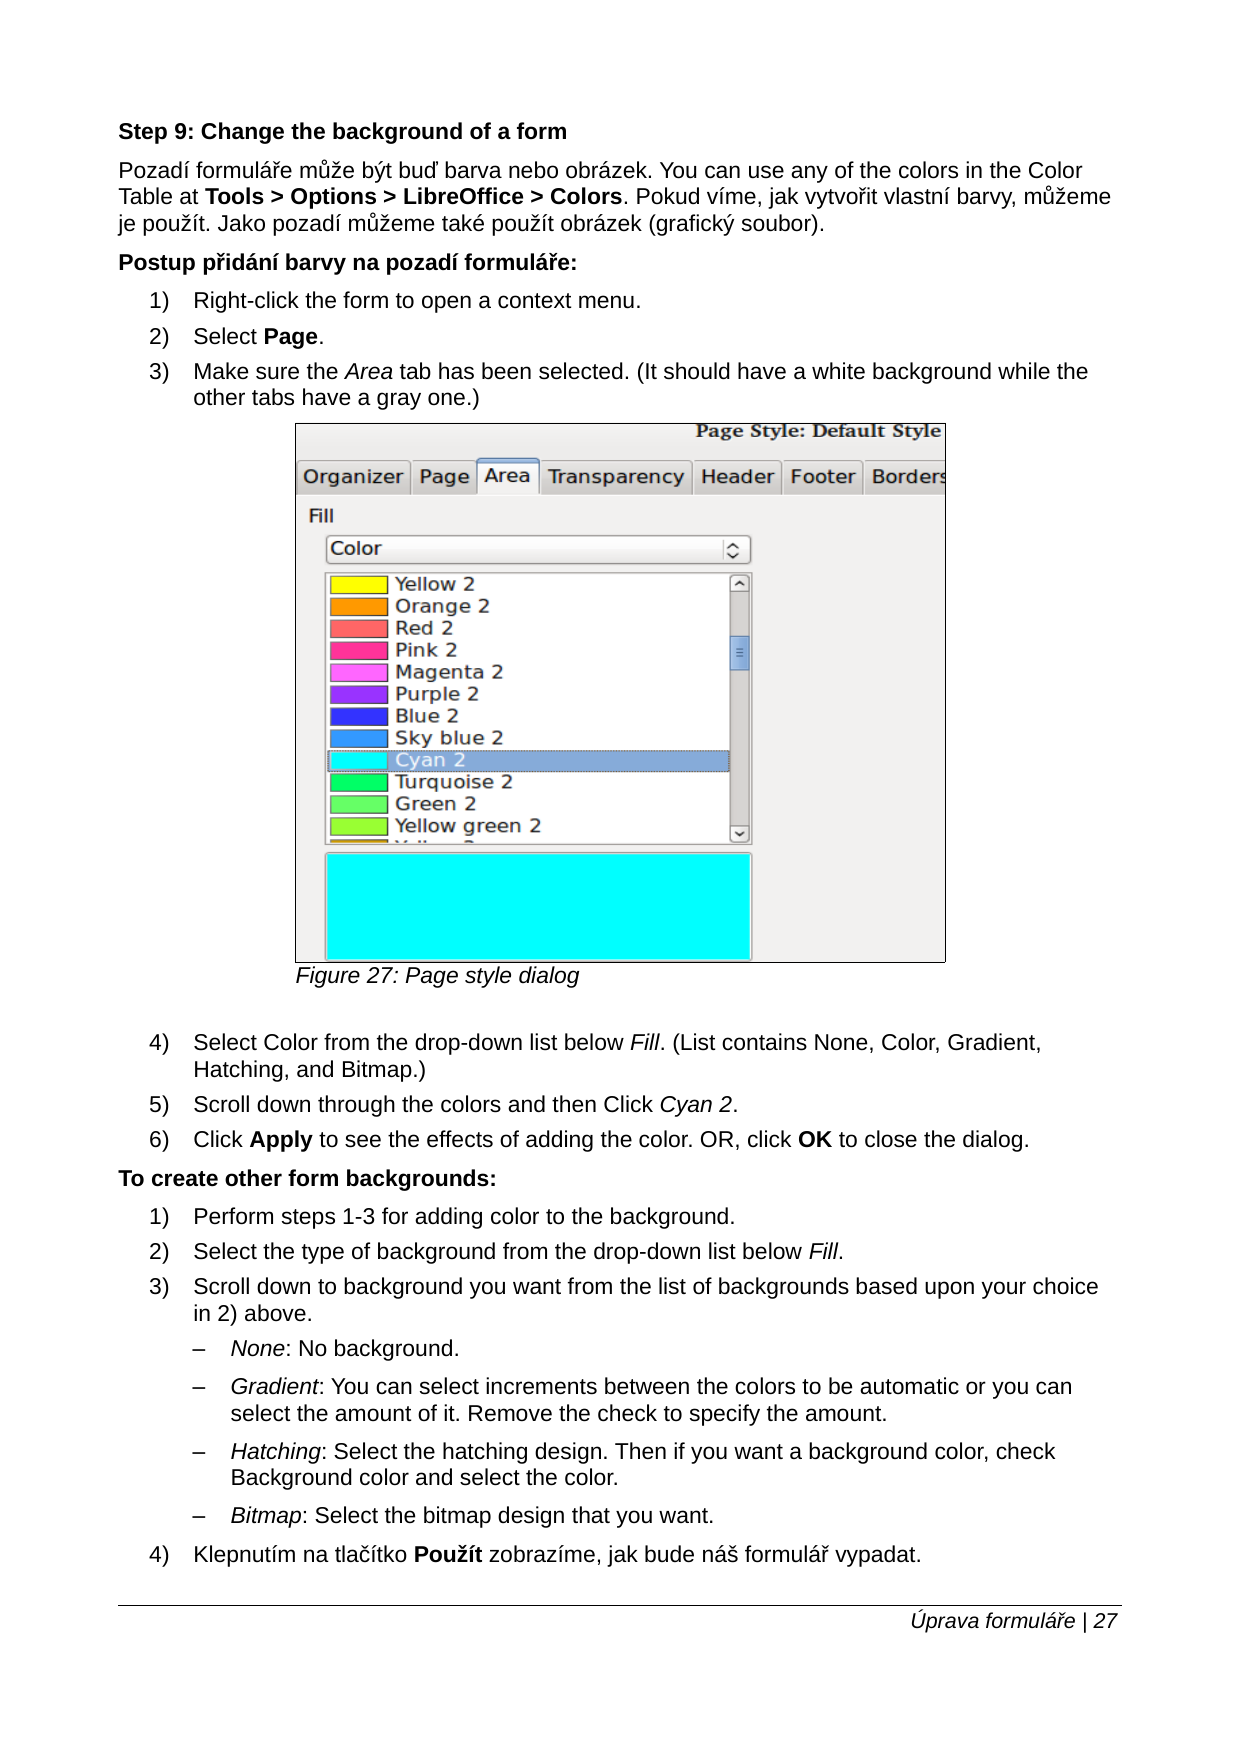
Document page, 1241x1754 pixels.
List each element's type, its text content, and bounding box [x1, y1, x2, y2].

text Figure 27: Page style dialog [295, 963, 945, 989]
list Perform steps 1-3 for adding color to the background. [169, 1203, 1122, 1229]
text Pozadí formuláře může být buď barva nebo obrázek. You can use any of the colors in the Color Table at Tools > Options > LibreOffice > Colors. Pokud víme, jak vytvořit vlastní barvy, můžeme je použít. Jako pozadí můžeme také použít obrázek (grafický soubor). [118, 157, 1122, 236]
list Scroll down through the colors and then Click Cyan 2. [169, 1091, 1122, 1117]
list Click Apply to see the effects of adding the color. OR, click OK to close the dialog. [169, 1126, 1122, 1152]
list Gradient: You can select increments between the colors to be automatic or you can select the amount of it. Remove the check to specify the amount. [192, 1373, 1122, 1426]
list Select the type of background from the drop-down list below Fill. [169, 1238, 1122, 1264]
text To create other form backgrounds: [118, 1164, 1122, 1191]
list Right-click the form to open a context menu. [169, 287, 1122, 314]
list Make sure the Area tab has been selected. (It should have a white background while the other tabs have a gray one.) [169, 358, 1122, 411]
list Bitmap: Select the bitmap design that you want. [192, 1502, 1122, 1529]
list Select Page. [169, 323, 1122, 349]
list Hatching: Select the hatching design. Then if you want a background color, check Background color and select the color. [192, 1438, 1122, 1491]
list Scroll down to background you want from the list of backgrounds based upon your choice in 2) above. [169, 1273, 1122, 1326]
text Step 9: Change the background of a form [118, 118, 1122, 144]
picture [296, 424, 945, 962]
text Postup přidání barvy na pozadí formuláře: [118, 248, 1122, 275]
list Select Color from the drop-down list below Fill. (List contains None, Color, Gradient, Hatching, and Bitmap.) [169, 1029, 1122, 1082]
list Klepnutím na tlačítko Použít zobrazíme, jak bude náš formulář vypadat. [169, 1541, 1122, 1567]
list None: No background. [192, 1335, 1122, 1361]
